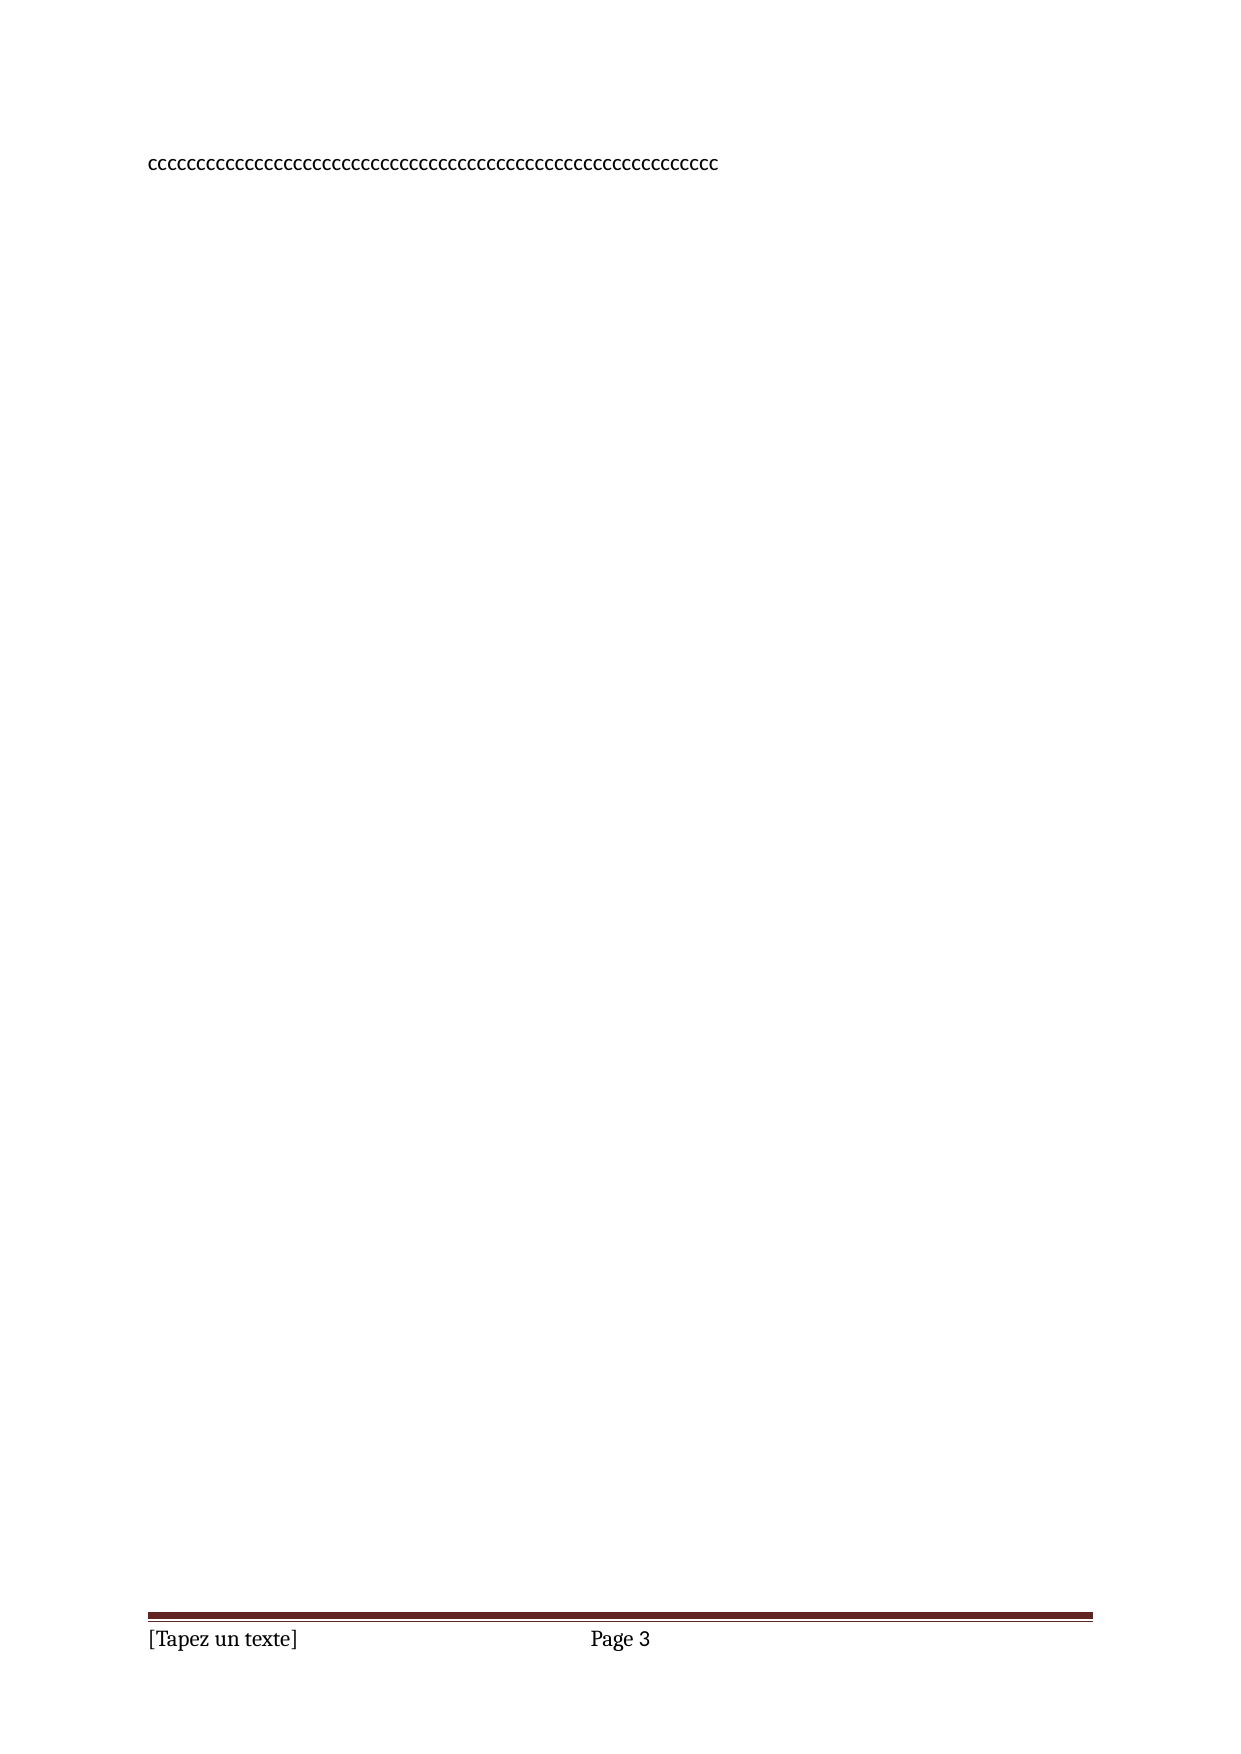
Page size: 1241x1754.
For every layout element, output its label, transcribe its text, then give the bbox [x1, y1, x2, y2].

text ccccccccccccccccccccccccccccccccccccccccccccccccccccccccccc [148, 148, 1093, 176]
